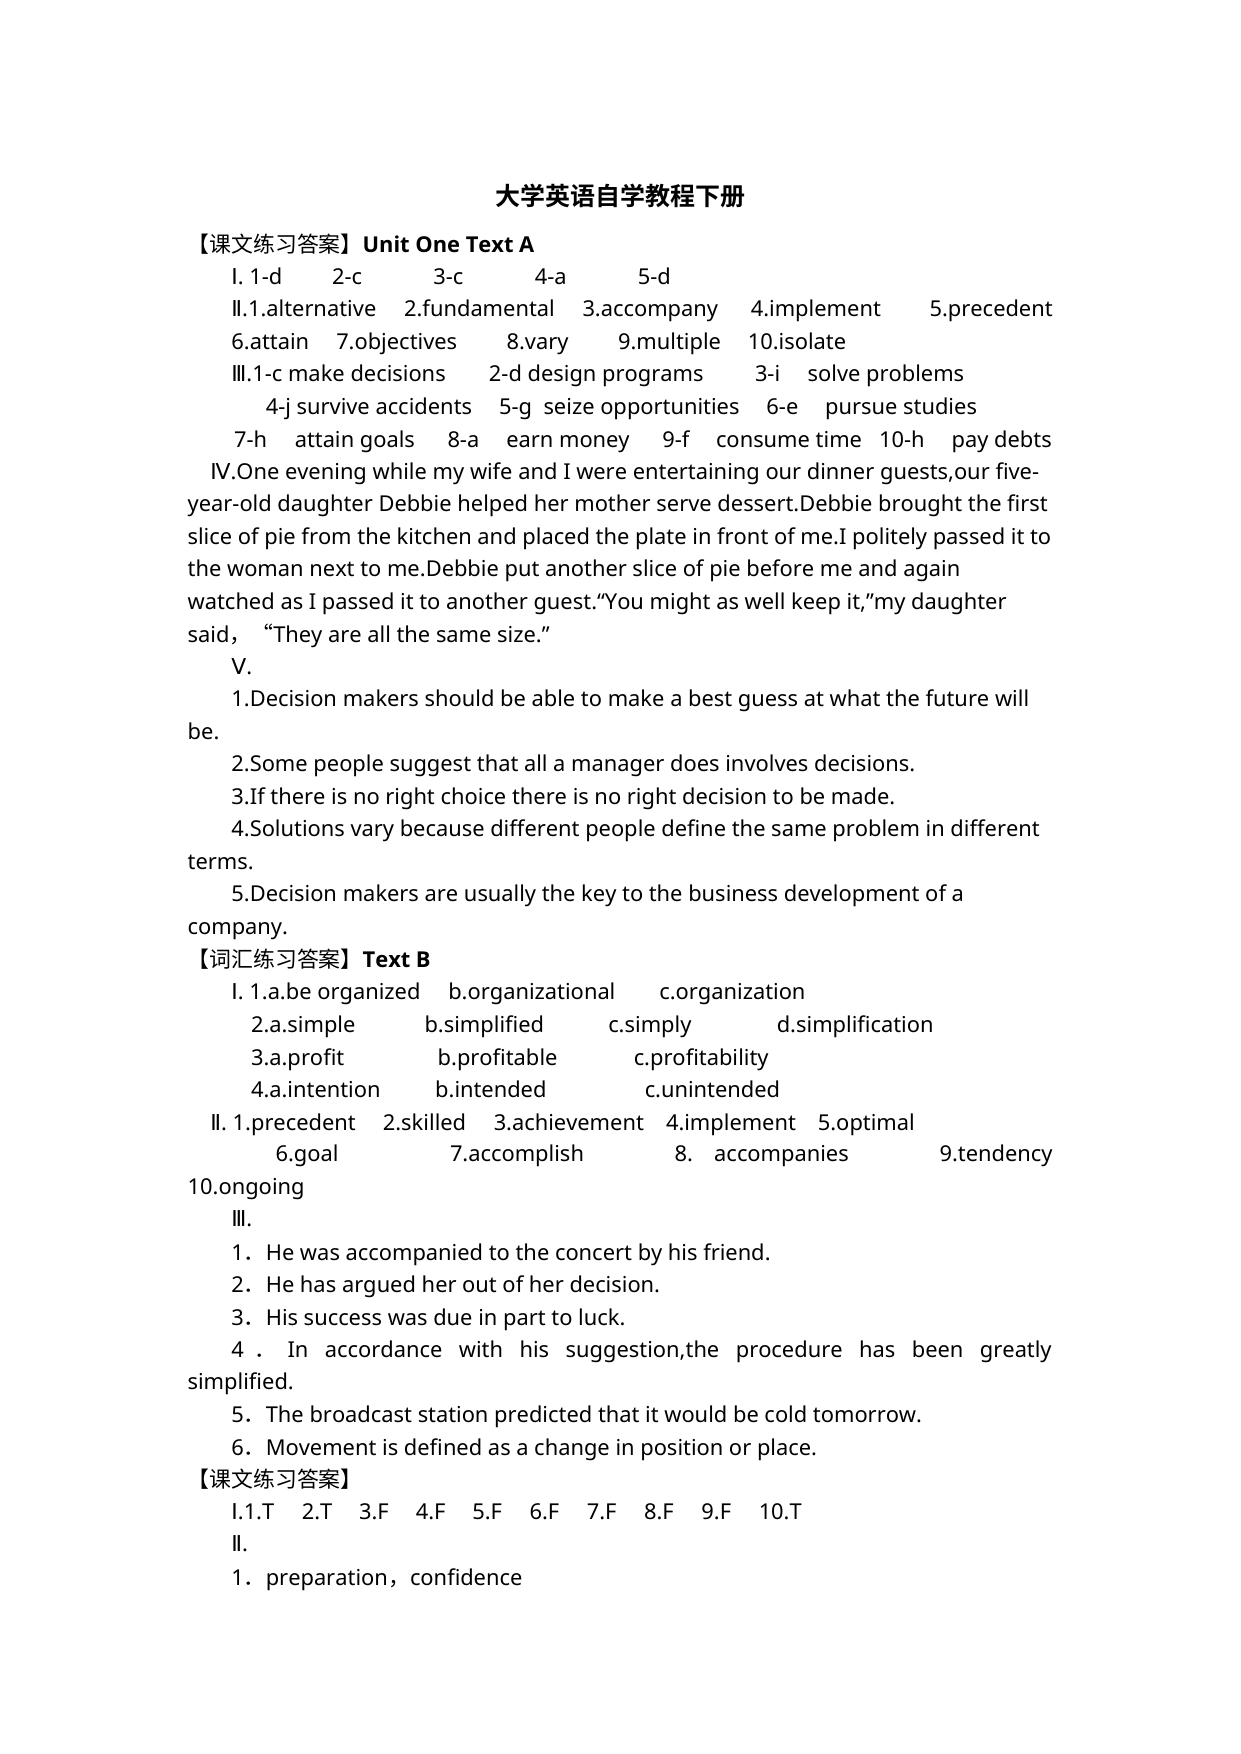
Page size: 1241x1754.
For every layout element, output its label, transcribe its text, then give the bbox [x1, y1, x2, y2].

text 5.Decision makers are usually the key to the business development of a company. [187, 877, 1053, 942]
text 5．The broadcast station predicted that it would be cold tomorrow. [187, 1397, 1053, 1429]
text 【词汇练习答案】Text B [187, 942, 1053, 974]
text Ⅰ.1.T 2.T 3.F 4.F 5.F 6.F 7.F 8.F 9.F 10.T [187, 1494, 1053, 1527]
text Ⅰ. 1-d 2-c 3-c 4-a 5-d [187, 259, 1053, 292]
text 3.If there is no right choice there is no right decision to be made. [187, 779, 1053, 812]
text Ⅲ.1-c make decisions 2-d design programs 3-i solve problems [187, 357, 1053, 389]
text 6.attain 7.objectives 8.vary 9.multiple 10.isolate [187, 324, 1053, 357]
text 6．Movement is defined as a change in position or place. [187, 1429, 1053, 1462]
text 2．He has argued her out of her decision. [187, 1267, 1053, 1299]
text 大学英语自学教程下册 [187, 162, 1053, 227]
text Ⅱ. [187, 1527, 1053, 1559]
text 4-j survive accidents 5-g seize opportunities 6-e pursue studies 7-h attain goals 8-a earn money 9-f consume time 10-h pay debts Ⅳ.One evening while my wife and I were entertaining our dinner guests,our five-year-old daughter Debbie helped her mother serve dessert.Debbie brought the first slice of pie from the kitchen and placed the plate in front of me.I politely passed it to the woman next to me.Debbie put another slice of pie before me and again watched as I passed it to another guest.“You might as well keep it,”my daughter said，“They are all the same size.” [187, 389, 1053, 649]
text Ⅴ. [187, 649, 1053, 682]
text 1．He was accompanied to the concert by his friend. [187, 1234, 1053, 1267]
text 1.Decision makers should be able to make a best guess at what the future will be. [187, 682, 1053, 747]
text 4．In accordance with his suggestion,the procedure has been greatly simplified. [187, 1332, 1053, 1397]
text Ⅱ.1.alternative 2.fundamental 3.accompany 4.implement 5.precedent [187, 292, 1053, 324]
text Ⅲ. [187, 1202, 1053, 1234]
text 4.Solutions vary because different people define the same problem in different terms. [187, 812, 1053, 877]
text 1．preparation，confidence [187, 1559, 1053, 1592]
text 【课文练习答案】Unit One Text A [187, 227, 1053, 259]
text 6.goal 7.accomplish 8. accompanies 9.tendency 10.ongoing [187, 1137, 1053, 1202]
text Ⅰ. 1.a.be organized b.organizational c.organization 2.a.simple b.simplified c.simply d.simplification 3.a.profit b.profitable c.profitability 4.a.intention b.intended c.unintended Ⅱ. 1.precedent 2.skilled 3.achievement 4.implement 5.optimal [187, 974, 1053, 1137]
text 3．His success was due in part to luck. [187, 1299, 1053, 1332]
text 【课文练习答案】 [187, 1462, 1053, 1494]
text 2.Some people suggest that all a manager does involves decisions. [187, 747, 1053, 779]
